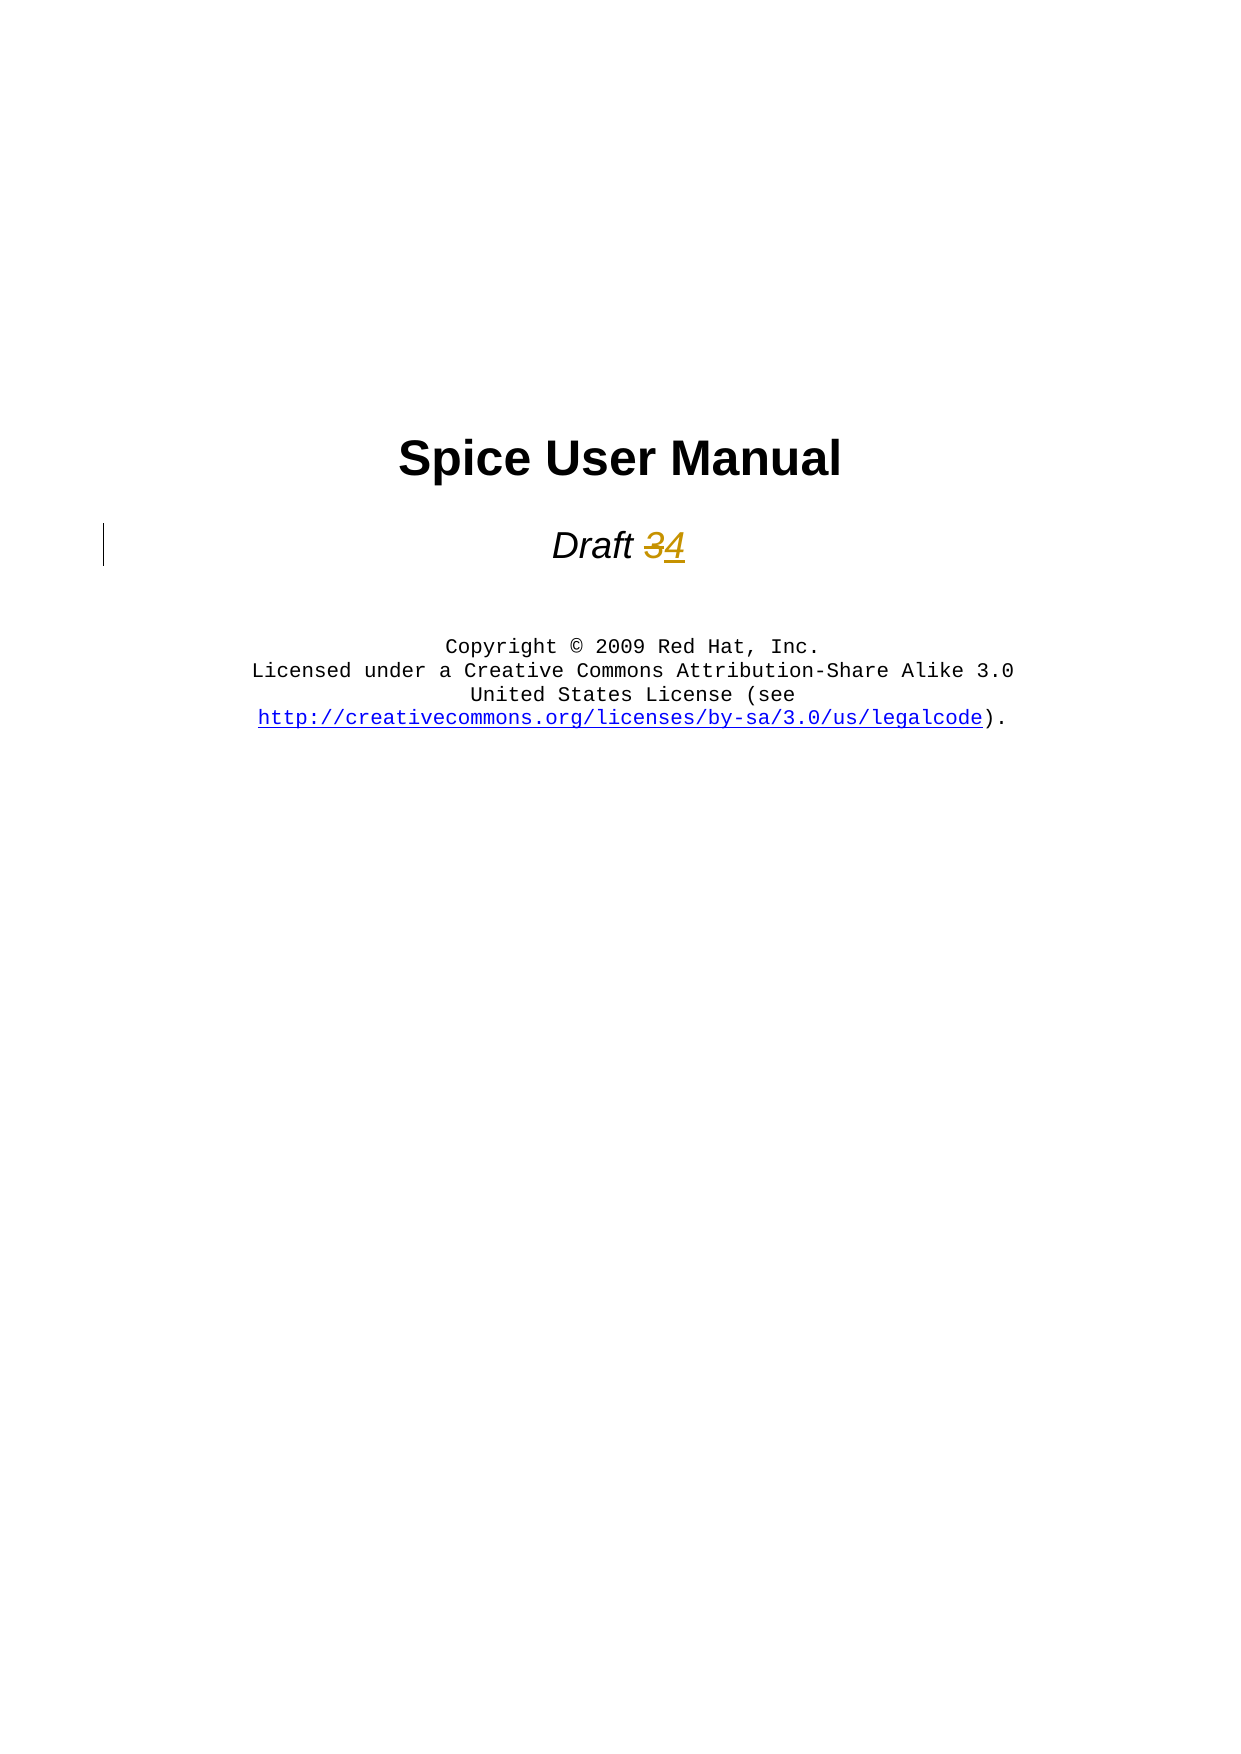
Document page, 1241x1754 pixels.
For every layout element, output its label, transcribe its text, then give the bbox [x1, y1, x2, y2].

text United States License (see [118, 683, 1122, 707]
subtitle Draft 4 [118, 523, 1122, 566]
text Copyright © 2009 Red Hat, Inc. [118, 636, 1122, 660]
text Licensed under a Creative Commons Attribution-Share Alike 3.0 [118, 660, 1122, 683]
subtitle Spice User Manual [118, 428, 1122, 486]
text http://creativecommons.org/licenses/by-sa/3.0/us/legalcode). [118, 707, 1122, 731]
